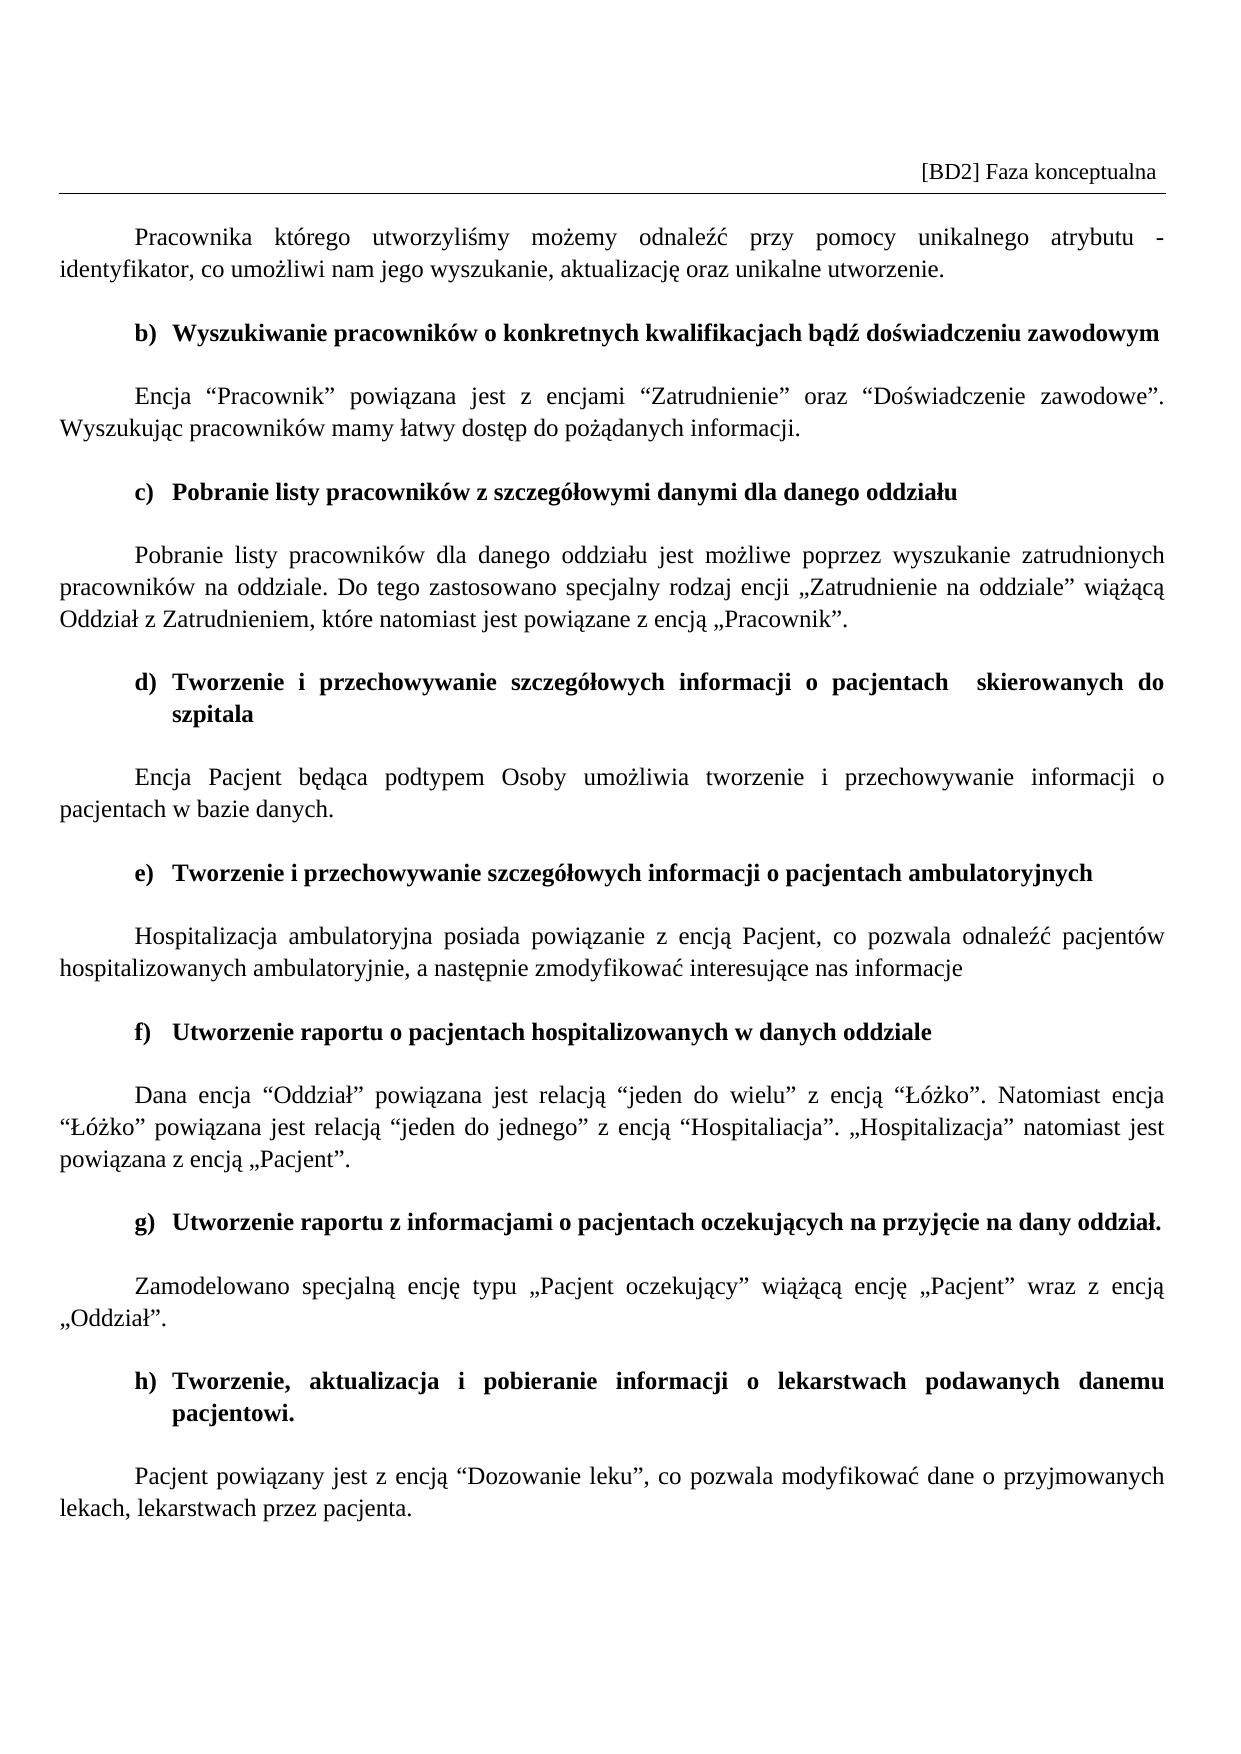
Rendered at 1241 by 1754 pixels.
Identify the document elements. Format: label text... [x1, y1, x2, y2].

list Tworzenie, aktualizacja i pobieranie informacji o lekarstwach podawanych danemu pacjentowi. [134, 1367, 1166, 1427]
text Pacjent powiązany jest z encją “Dozowanie leku”, co pozwala modyfikować dane o przyjmowanych lekach, lekarstwach przez pacjenta. [59, 1462, 1166, 1522]
text Zamodelowano specjalną encję typu „Pacjent oczekujący” wiążącą encję „Pacjent” wraz z encją „Oddział”. [59, 1272, 1166, 1331]
list Wyszukiwanie pracowników o konkretnych kwalifikacjach bądź doświadczeniu zawodowym [134, 319, 1166, 346]
list Utworzenie raportu z informacjami o pacjentach oczekujących na przyjęcie na dany oddział. [134, 1208, 1166, 1236]
list Tworzenie i przechowywanie szczegółowych informacji o pacjentach ambulatoryjnych [134, 859, 1166, 887]
text Hospitalizacja ambulatoryjna posiada powiązanie z encją Pacjent, co pozwala odnaleźć pacjentów hospitalizowanych ambulatoryjnie, a następnie zmodyfikować interesujące nas informacje [59, 922, 1166, 982]
text Dana encja “Oddział” powiązana jest relacją “jeden do wielu” z encją “Łóżko”. Natomiast encja “Łóżko” powiązana jest relacją “jeden do jednego” z encją “Hospitaliacja”. „Hospitalizacja” natomiast jest powiązana z encją „Pacjent”. [59, 1081, 1166, 1172]
list Tworzenie i przechowywanie szczegółowych informacji o pacjentach skierowanych do szpitala [134, 668, 1166, 728]
text Encja Pacjent będąca podtypem Osoby umożliwia tworzenie i przechowywanie informacji o pacjentach w bazie danych. [59, 763, 1166, 823]
list Utworzenie raportu o pacjentach hospitalizowanych w danych oddziale [134, 1018, 1166, 1045]
text Pobranie listy pracowników dla danego oddziału jest możliwe poprzez wyszukanie zatrudnionych pracowników na oddziale. Do tego zastosowano specjalny rodzaj encji „Zatrudnienie na oddziale” wiążącą Oddział z Zatrudnieniem, które natomiast jest powiązane z encją „Pracownik”. [59, 541, 1166, 632]
text Pracownika którego utworzyliśmy możemy odnaleźć przy pomocy unikalnego atrybutu - identyfikator, co umożliwi nam jego wyszukanie, aktualizację oraz unikalne utworzenie. [59, 223, 1166, 283]
text Encja “Pracownik” powiązana jest z encjami “Zatrudnienie” oraz “Doświadczenie zawodowe”. Wyszukując pracowników mamy łatwy dostęp do pożądanych informacji. [59, 382, 1166, 442]
list Pobranie listy pracowników z szczegółowymi danymi dla danego oddziału [134, 478, 1166, 505]
